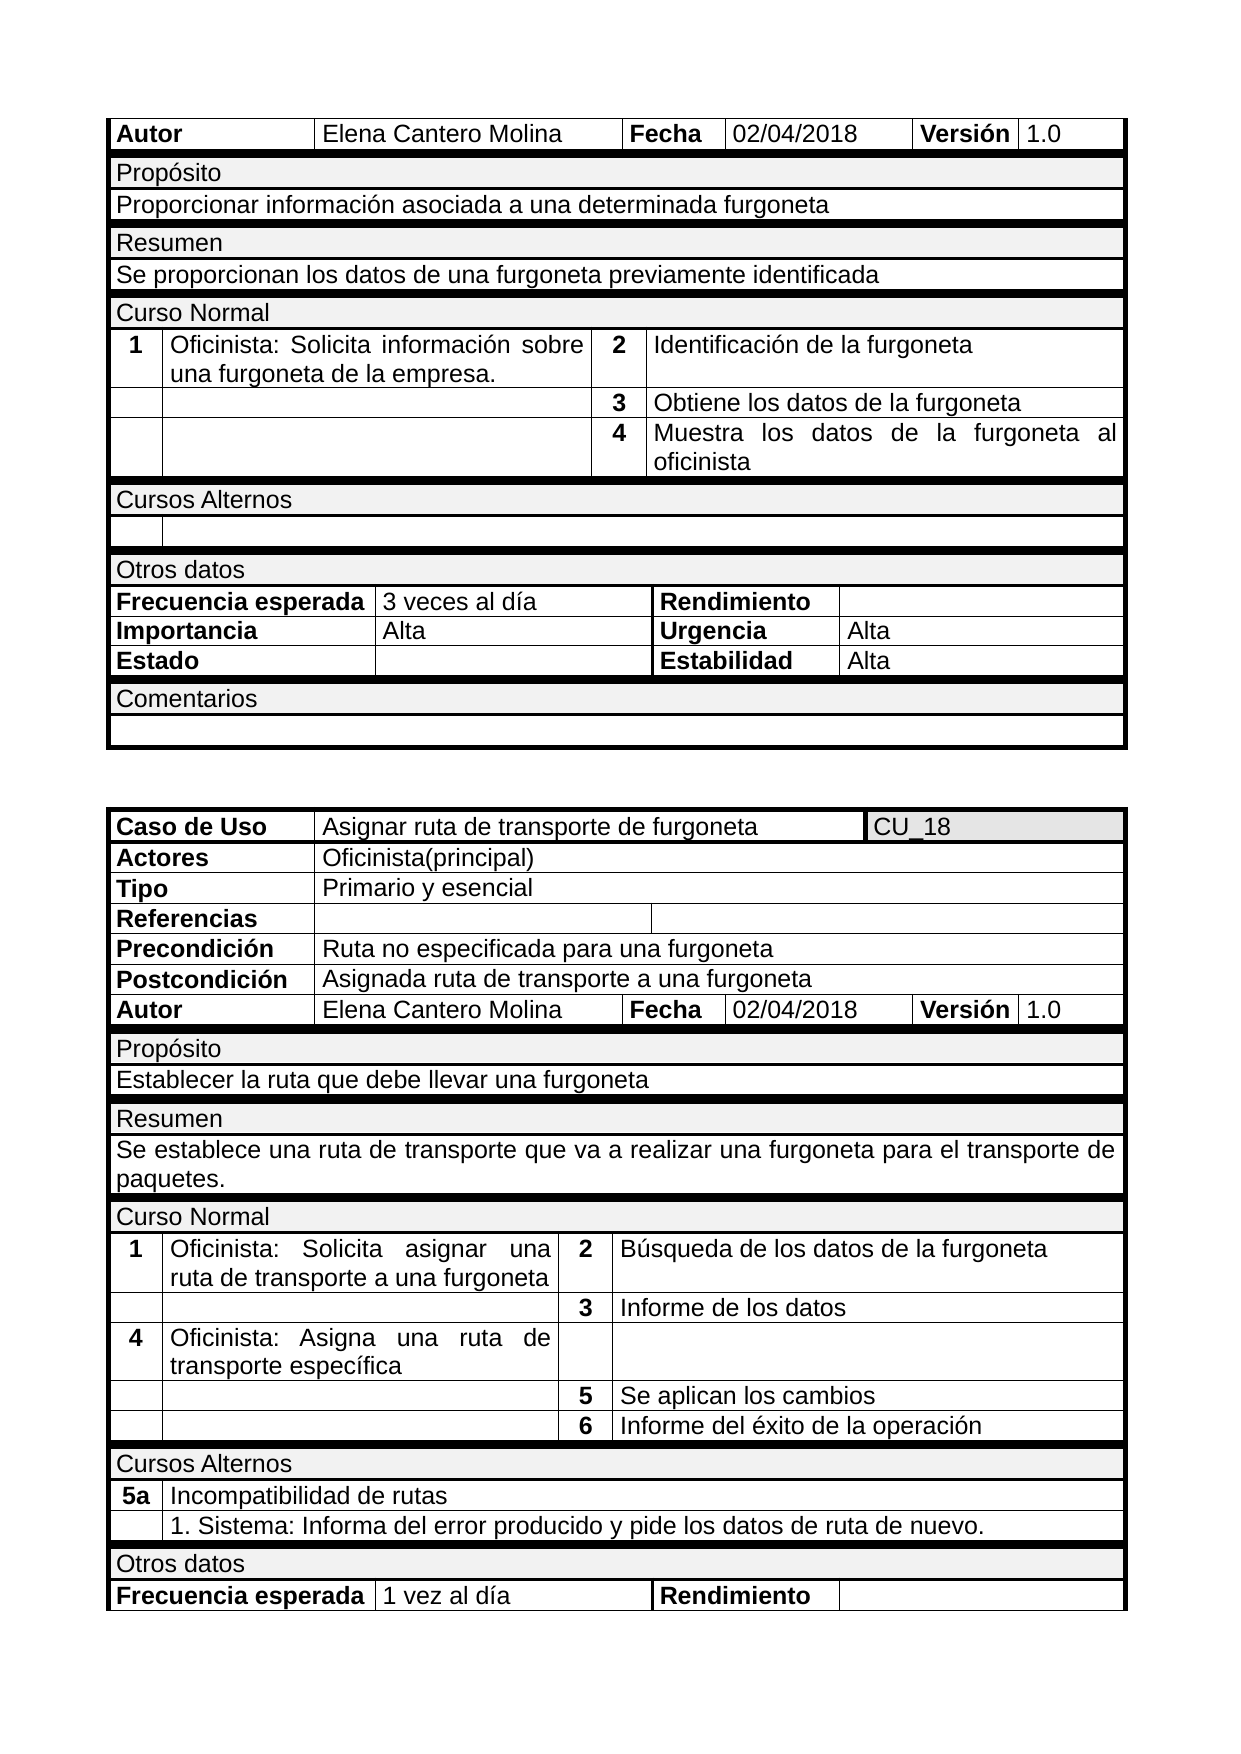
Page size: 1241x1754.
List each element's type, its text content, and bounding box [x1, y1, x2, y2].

table_cell Autor [111, 119, 314, 148]
table_cell Frecuencia esperada [111, 587, 375, 616]
table_cell Informe de los datos [613, 1293, 1123, 1322]
table_cell Asignada ruta de transporte a una furgoneta [315, 965, 1123, 994]
table_cell Alta [840, 617, 1123, 645]
table_cell [111, 418, 162, 476]
table_header Cursos Alternos [111, 485, 1123, 514]
table_cell 3 [559, 1293, 612, 1322]
table_cell Oficinista: Solicita asignar una ruta de transporte a una furgoneta [163, 1234, 558, 1292]
table_cell Urgencia [654, 617, 839, 645]
table_cell Proporcionar información asociada a una determinada furgoneta [111, 190, 1123, 218]
table_cell 1 vez al día [376, 1581, 651, 1609]
table_header Otros datos [111, 1549, 1123, 1578]
table_cell 1.0 [1019, 119, 1123, 148]
table_cell Estado [111, 646, 375, 675]
table_cell [111, 1381, 162, 1410]
table_cell Elena Cantero Molina [315, 119, 622, 148]
table_cell Oficinista: Asigna una ruta de transporte específica [163, 1323, 558, 1380]
table_cell Postcondición [111, 965, 314, 994]
table_cell [111, 517, 162, 546]
table_header Curso Normal [111, 298, 1123, 327]
table_cell 4 [111, 1323, 162, 1380]
table_cell 3 veces al día [376, 587, 651, 616]
table_cell 3 [592, 388, 646, 417]
table_cell [163, 418, 591, 476]
table_cell Actores [111, 844, 314, 872]
table_cell Alta [840, 646, 1123, 675]
table_header Comentarios [111, 684, 1123, 713]
table_cell Primario y esencial [315, 873, 1123, 903]
table_cell [111, 1511, 162, 1539]
table_cell Obtiene los datos de la furgoneta [647, 388, 1123, 417]
table_cell Se establece una ruta de transporte que va a realizar una furgoneta para el transporte de paquetes. [111, 1136, 1123, 1193]
table_cell 1. Sistema: Informa del error producido y pide los datos de ruta de nuevo. [163, 1511, 1123, 1539]
table_cell 4 [592, 418, 646, 476]
table_cell Establecer la ruta que debe llevar una furgoneta [111, 1066, 1123, 1094]
table_header Caso de Uso [111, 812, 314, 840]
table_cell Muestra los datos de la furgoneta al oficinista [647, 418, 1123, 476]
table_cell [163, 1293, 558, 1322]
table_cell 2 [592, 330, 646, 387]
table_header Propósito [111, 158, 1123, 187]
table_cell Importancia [111, 617, 375, 645]
table_cell 1 [111, 330, 162, 387]
table_cell [613, 1323, 1123, 1380]
table_cell [111, 388, 162, 417]
table_cell Oficinista(principal) [315, 844, 1123, 872]
table_cell 02/04/2018 [726, 995, 912, 1024]
table_cell 1 [111, 1234, 162, 1292]
table_cell 2 [559, 1234, 612, 1292]
table_header Curso Normal [111, 1202, 1123, 1231]
table_header Resumen [111, 228, 1123, 257]
table_cell Elena Cantero Molina [315, 995, 622, 1024]
table_cell 6 [559, 1411, 612, 1440]
table_cell Frecuencia esperada [111, 1581, 375, 1609]
table_cell Identificación de la furgoneta [647, 330, 1123, 387]
table_cell [652, 904, 1123, 933]
table_cell [111, 1293, 162, 1322]
table_cell 1.0 [1019, 995, 1123, 1024]
table_cell [111, 1411, 162, 1440]
table_cell Versión [913, 119, 1018, 148]
table_cell Precondición [111, 934, 314, 963]
table_cell 5 [559, 1381, 612, 1410]
table_cell Tipo [111, 873, 314, 903]
table_cell [111, 716, 1123, 745]
table_cell [559, 1323, 612, 1380]
table_cell Fecha [623, 995, 725, 1024]
table_cell Fecha [623, 119, 725, 148]
table_header CU_18 [868, 812, 1123, 840]
table_cell 5a [111, 1481, 162, 1510]
table_cell [163, 388, 591, 417]
table_header Asignar ruta de transporte de furgoneta [315, 812, 863, 840]
table_cell [163, 1381, 558, 1410]
table_cell [376, 646, 651, 675]
table_cell [840, 1581, 1123, 1609]
table_header Propósito [111, 1034, 1123, 1062]
table_cell Búsqueda de los datos de la furgoneta [613, 1234, 1123, 1292]
table_header Cursos Alternos [111, 1449, 1123, 1478]
table_cell Versión [913, 995, 1018, 1024]
table_cell [163, 1411, 558, 1440]
table_cell [315, 904, 651, 933]
table_cell Estabilidad [654, 646, 839, 675]
table_header Otros datos [111, 555, 1123, 584]
table_cell [840, 587, 1123, 616]
table_cell Incompatibilidad de rutas [163, 1481, 1123, 1510]
table_cell Referencias [111, 904, 314, 933]
table_cell Se proporcionan los datos de una furgoneta previamente identificada [111, 260, 1123, 288]
table_cell Oficinista: Solicita información sobre una furgoneta de la empresa. [163, 330, 591, 387]
table_cell Alta [376, 617, 651, 645]
table_cell Informe del éxito de la operación [613, 1411, 1123, 1440]
table_cell Se aplican los cambios [613, 1381, 1123, 1410]
table_cell Rendimiento [654, 587, 839, 616]
table_cell Rendimiento [654, 1581, 839, 1609]
table_cell [163, 517, 1123, 546]
table_cell Autor [111, 995, 314, 1024]
table_cell Ruta no especificada para una furgoneta [315, 934, 1123, 963]
table_header Resumen [111, 1104, 1123, 1132]
table_cell 02/04/2018 [726, 119, 912, 148]
